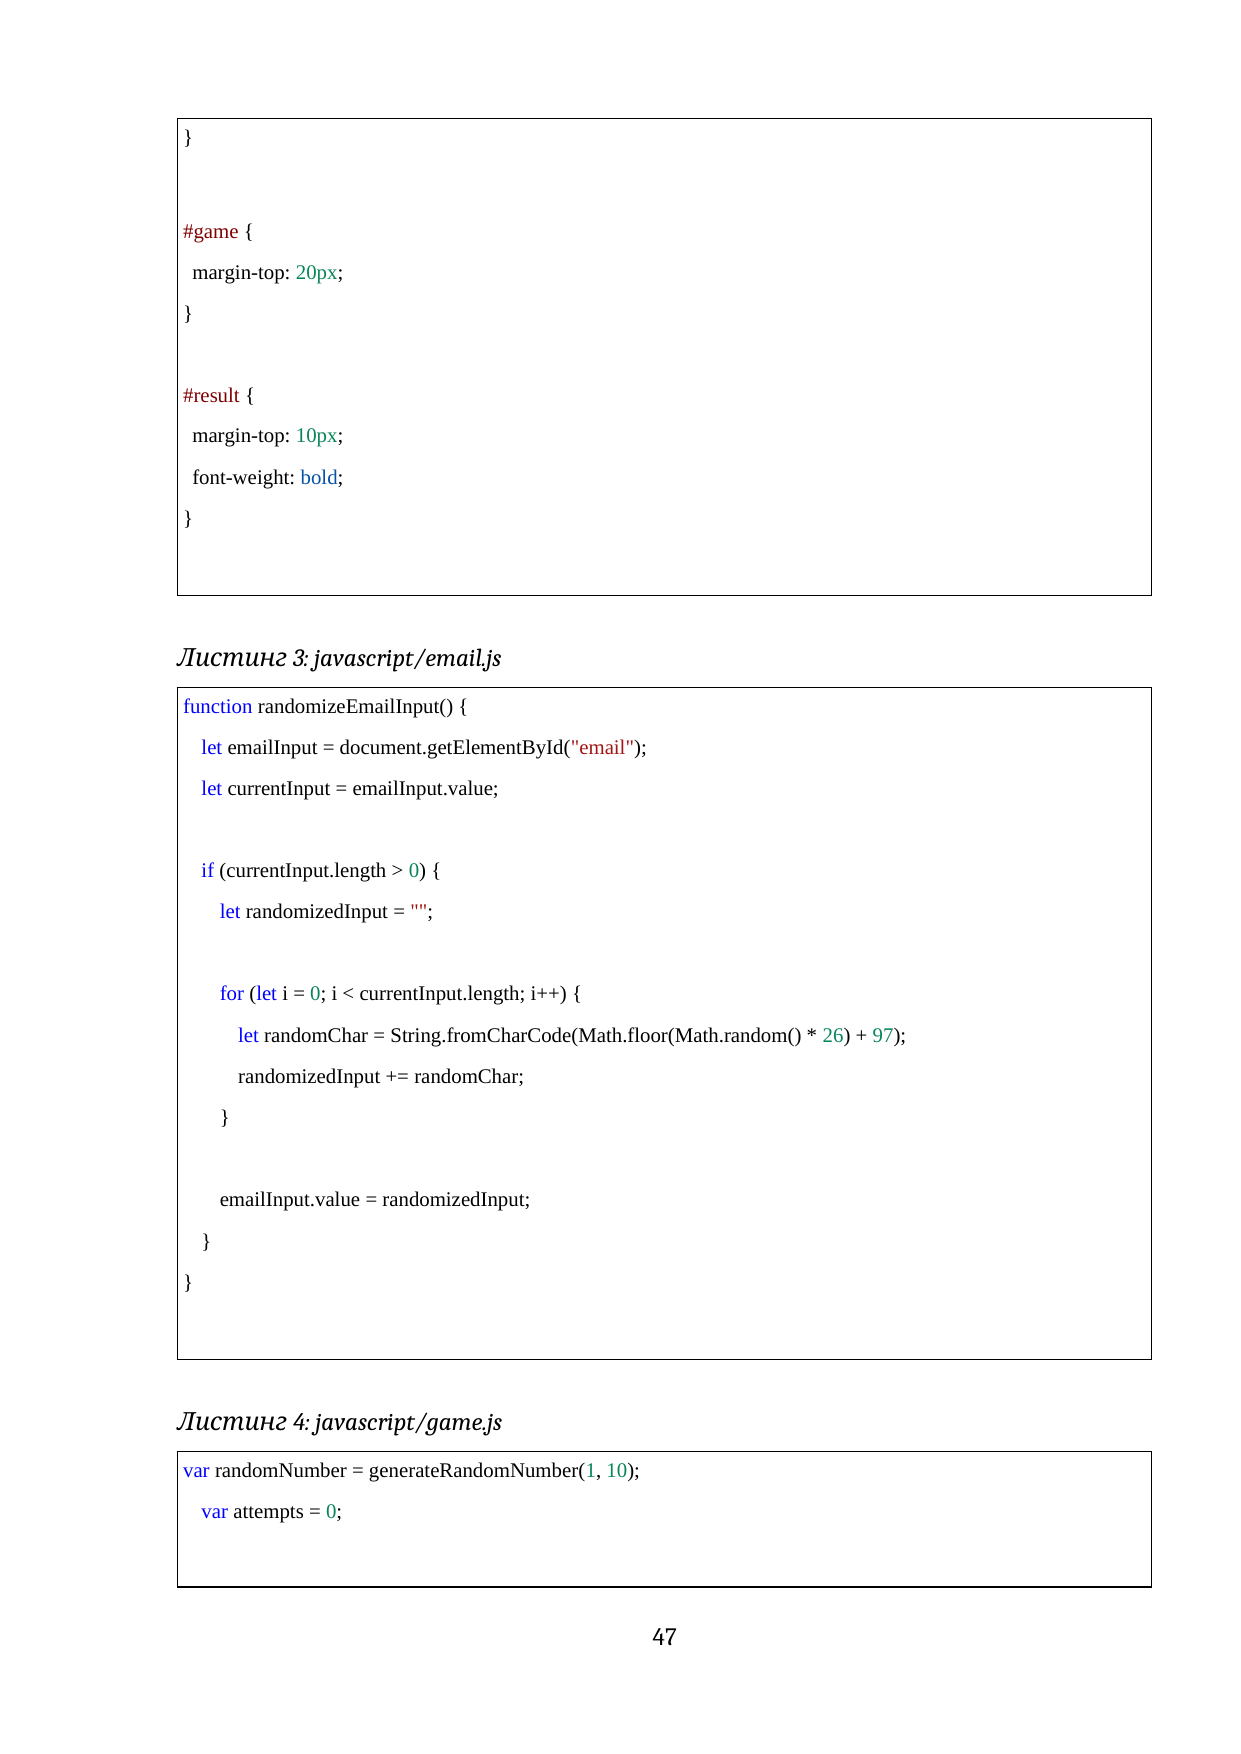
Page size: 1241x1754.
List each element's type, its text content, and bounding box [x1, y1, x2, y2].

text Листинг 4: javascript/game.js [177, 1408, 1152, 1436]
table_header } #game { margin-top: 20px; } #result { margin-top: 10px; font-weight: bold; } [178, 119, 1151, 595]
text Листинг 3: javascript/email.js [177, 643, 1152, 672]
table_header var randomNumber = generateRandomNumber(1, 10); var attempts = 0; [178, 1452, 1151, 1586]
table_header function randomizeEmailInput() { let emailInput = document.getElementById("email"); let currentInput = emailInput.value; if (currentInput.length > 0) { let randomizedInput = ""; for (let i = 0; i < currentInput.length; i++) { let randomChar = String.fromCharCode(Math.floor(Math.random() * 26) + 97); randomizedInput += randomChar; } emailInput.value = randomizedInput; } } [178, 688, 1151, 1359]
